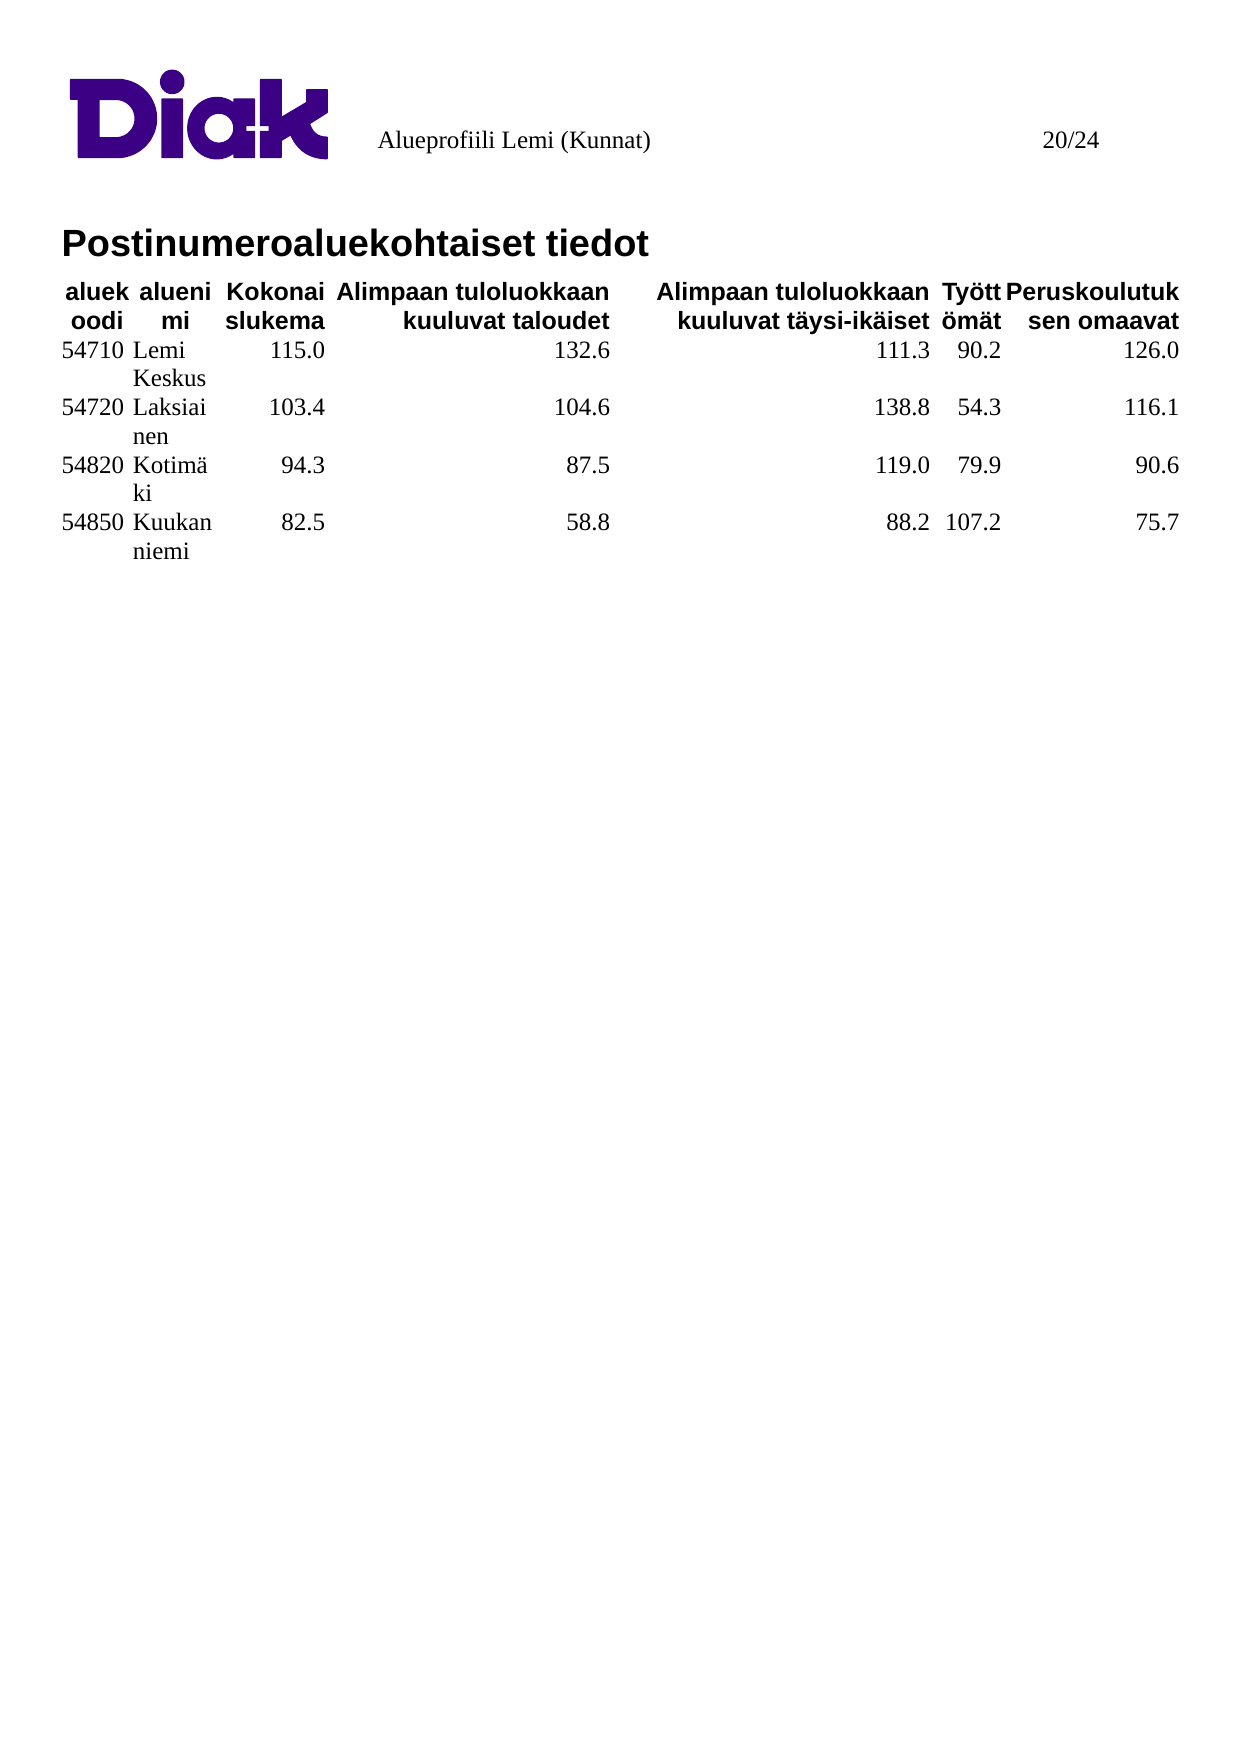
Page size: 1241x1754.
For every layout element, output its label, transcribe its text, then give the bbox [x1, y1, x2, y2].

table_header Kokonaislukema [218, 277, 325, 335]
table_cell 115.0 [218, 335, 325, 392]
table_cell 58.8 [325, 507, 609, 565]
table_cell 82.5 [218, 507, 325, 565]
table_cell 54820 [61, 450, 133, 507]
table_cell Kotimäki [133, 450, 218, 507]
table_cell Kuukanniemi [133, 507, 218, 565]
table_cell 54850 [61, 507, 133, 565]
table_cell 119.0 [610, 450, 930, 507]
table_cell 90.2 [930, 335, 1001, 392]
table_cell 88.2 [610, 507, 930, 565]
table_cell 75.7 [1001, 507, 1179, 565]
table_header Alimpaan tuloluokkaan kuuluvat taloudet [325, 277, 609, 335]
table_header Alimpaan tuloluokkaan kuuluvat täysi-ikäiset [610, 277, 930, 335]
table_header Työttömät [930, 277, 1001, 335]
table_cell 126.0 [1001, 335, 1179, 392]
table_cell 103.4 [218, 392, 325, 450]
table_cell 54.3 [930, 392, 1001, 450]
table_header aluenimi [133, 277, 218, 335]
table_cell 87.5 [325, 450, 609, 507]
table_cell 104.6 [325, 392, 609, 450]
table_cell 54720 [61, 392, 133, 450]
table_cell 132.6 [325, 335, 609, 392]
table_cell 107.2 [930, 507, 1001, 565]
table_cell 54710 [61, 335, 133, 392]
table_header Peruskoulutuksen omaavat [1001, 277, 1179, 335]
table_cell Lemi Keskus [133, 335, 218, 392]
table_cell 138.8 [610, 392, 930, 450]
table_header aluekoodi [61, 277, 133, 335]
subtitle Postinumeroaluekohtaiset tiedot [61, 221, 1179, 265]
table_cell Laksiainen [133, 392, 218, 450]
table_cell 94.3 [218, 450, 325, 507]
table_cell 116.1 [1001, 392, 1179, 450]
table_cell 111.3 [610, 335, 930, 392]
table_cell 79.9 [930, 450, 1001, 507]
table_cell 90.6 [1001, 450, 1179, 507]
